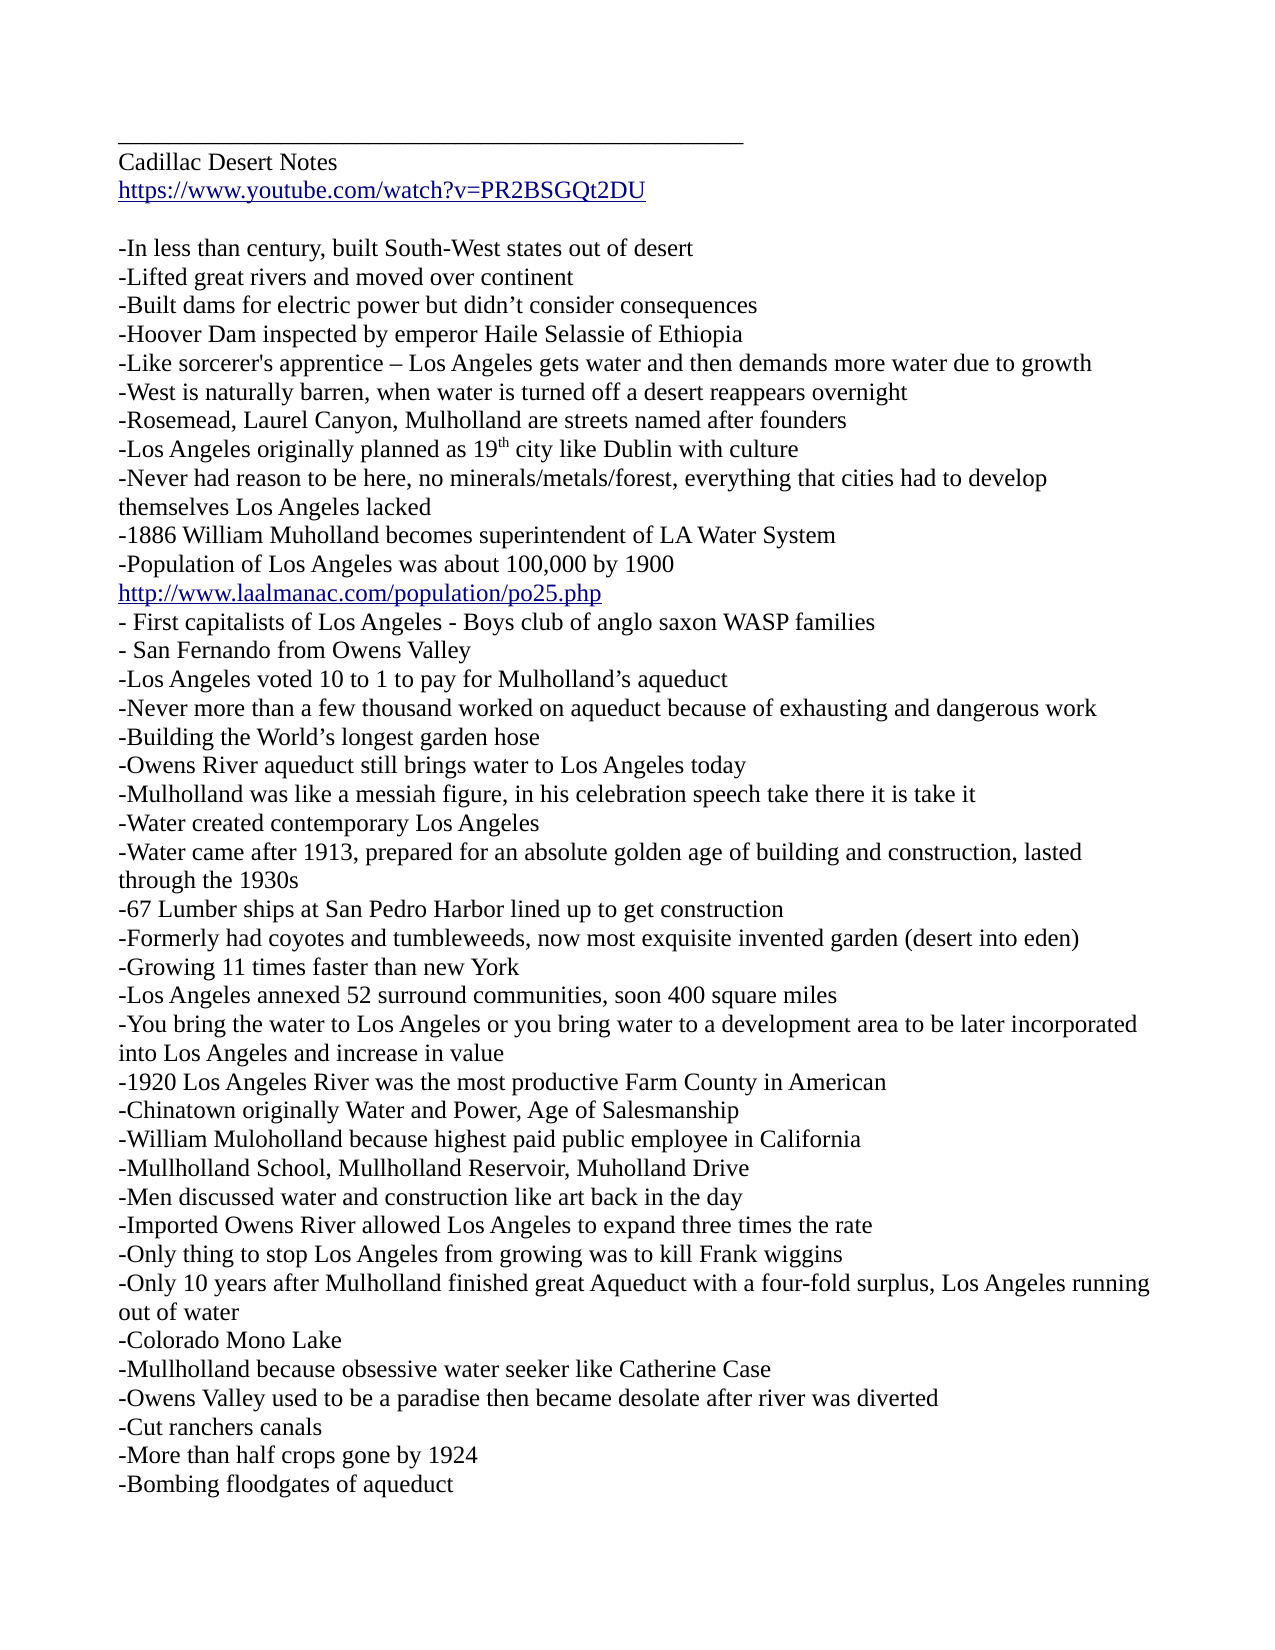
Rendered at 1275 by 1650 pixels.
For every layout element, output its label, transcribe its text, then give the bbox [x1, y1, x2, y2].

text -Mulholland was like a messiah figure, in his celebration speech take there it is take it [118, 779, 1157, 808]
text -Owens Valley used to be a paradise then became desolate after river was diverted [118, 1383, 1157, 1412]
text -William Muloholland because highest paid public employee in California [118, 1124, 1157, 1153]
text -Mullholland School, Mullholland Reservoir, Muholland Drive [118, 1153, 1157, 1182]
text -Built dams for electric power but didn’t consider consequences [118, 291, 1157, 319]
text -Chinatown originally Water and Power, Age of Salesmanship [118, 1096, 1157, 1124]
text -Mullholland because obsessive water seeker like Catherine Case [118, 1354, 1157, 1383]
text -Owens River aqueduct still brings water to Los Angeles today [118, 751, 1157, 779]
text -Never had reason to be here, no minerals/metals/forest, everything that cities had to develop themselves Los Angeles lacked [118, 463, 1157, 521]
text -Population of Los Angeles was about 100,000 by 1900 [118, 549, 1157, 578]
text -Los Angeles voted 10 to 1 to pay for Mulholland’s aqueduct [118, 664, 1157, 693]
text -1920 Los Angeles River was the most productive Farm County in American [118, 1067, 1157, 1096]
text -Bombing floodgates of aqueduct [118, 1469, 1157, 1498]
text -In less than century, built South-West states out of desert [118, 233, 1157, 262]
text -Men discussed water and construction like art back in the day [118, 1182, 1157, 1211]
text -Colorado Mono Lake [118, 1326, 1157, 1354]
text - First capitalists of Los Angeles - Boys club of anglo saxon WASP families [118, 607, 1157, 636]
text -67 Lumber ships at San Pedro Harbor lined up to get construction [118, 894, 1157, 923]
text -Never more than a few thousand worked on aqueduct because of exhausting and dangerous work [118, 693, 1157, 722]
text __________________________________________________ [118, 118, 1157, 147]
text -Lifted great rivers and moved over continent [118, 262, 1157, 291]
text -You bring the water to Los Angeles or you bring water to a development area to be later incorporated into Los Angeles and increase in value [118, 1009, 1157, 1067]
text - San Fernando from Owens Valley [118, 636, 1157, 664]
text -1886 William Muholland becomes superintendent of LA Water System [118, 521, 1157, 549]
text -Water created contemporary Los Angeles [118, 808, 1157, 837]
text -Formerly had coyotes and tumbleweeds, now most exquisite invented garden (desert into eden) [118, 923, 1157, 952]
text -West is naturally barren, when water is turned off a desert reappears overnight [118, 377, 1157, 406]
text -Building the World’s longest garden hose [118, 722, 1157, 751]
text -Like sorcerer's apprentice – Los Angeles gets water and then demands more water due to growth [118, 348, 1157, 377]
text -Only thing to stop Los Angeles from growing was to kill Frank wiggins [118, 1239, 1157, 1268]
text http://www.laalmanac.com/population/po25.php [118, 578, 1157, 607]
text -Los Angeles originally planned as 19th city like Dublin with culture [118, 434, 1157, 463]
text -Rosemead, Laurel Canyon, Mulholland are streets named after founders [118, 406, 1157, 434]
text https://www.youtube.com/watch?v=PR2BSGQt2DU [118, 176, 1157, 204]
text -Growing 11 times faster than new York [118, 952, 1157, 981]
text -More than half crops gone by 1924 [118, 1441, 1157, 1469]
text -Imported Owens River allowed Los Angeles to expand three times the rate [118, 1211, 1157, 1239]
text -Water came after 1913, prepared for an absolute golden age of building and construction, lasted through the 1930s [118, 837, 1157, 894]
text -Hoover Dam inspected by emperor Haile Selassie of Ethiopia [118, 319, 1157, 348]
text -Los Angeles annexed 52 surround communities, soon 400 square miles [118, 981, 1157, 1009]
text Cadillac Desert Notes [118, 147, 1157, 176]
text -Cut ranchers canals [118, 1412, 1157, 1441]
text -Only 10 years after Mulholland finished great Aqueduct with a four-fold surplus, Los Angeles running out of water [118, 1268, 1157, 1326]
